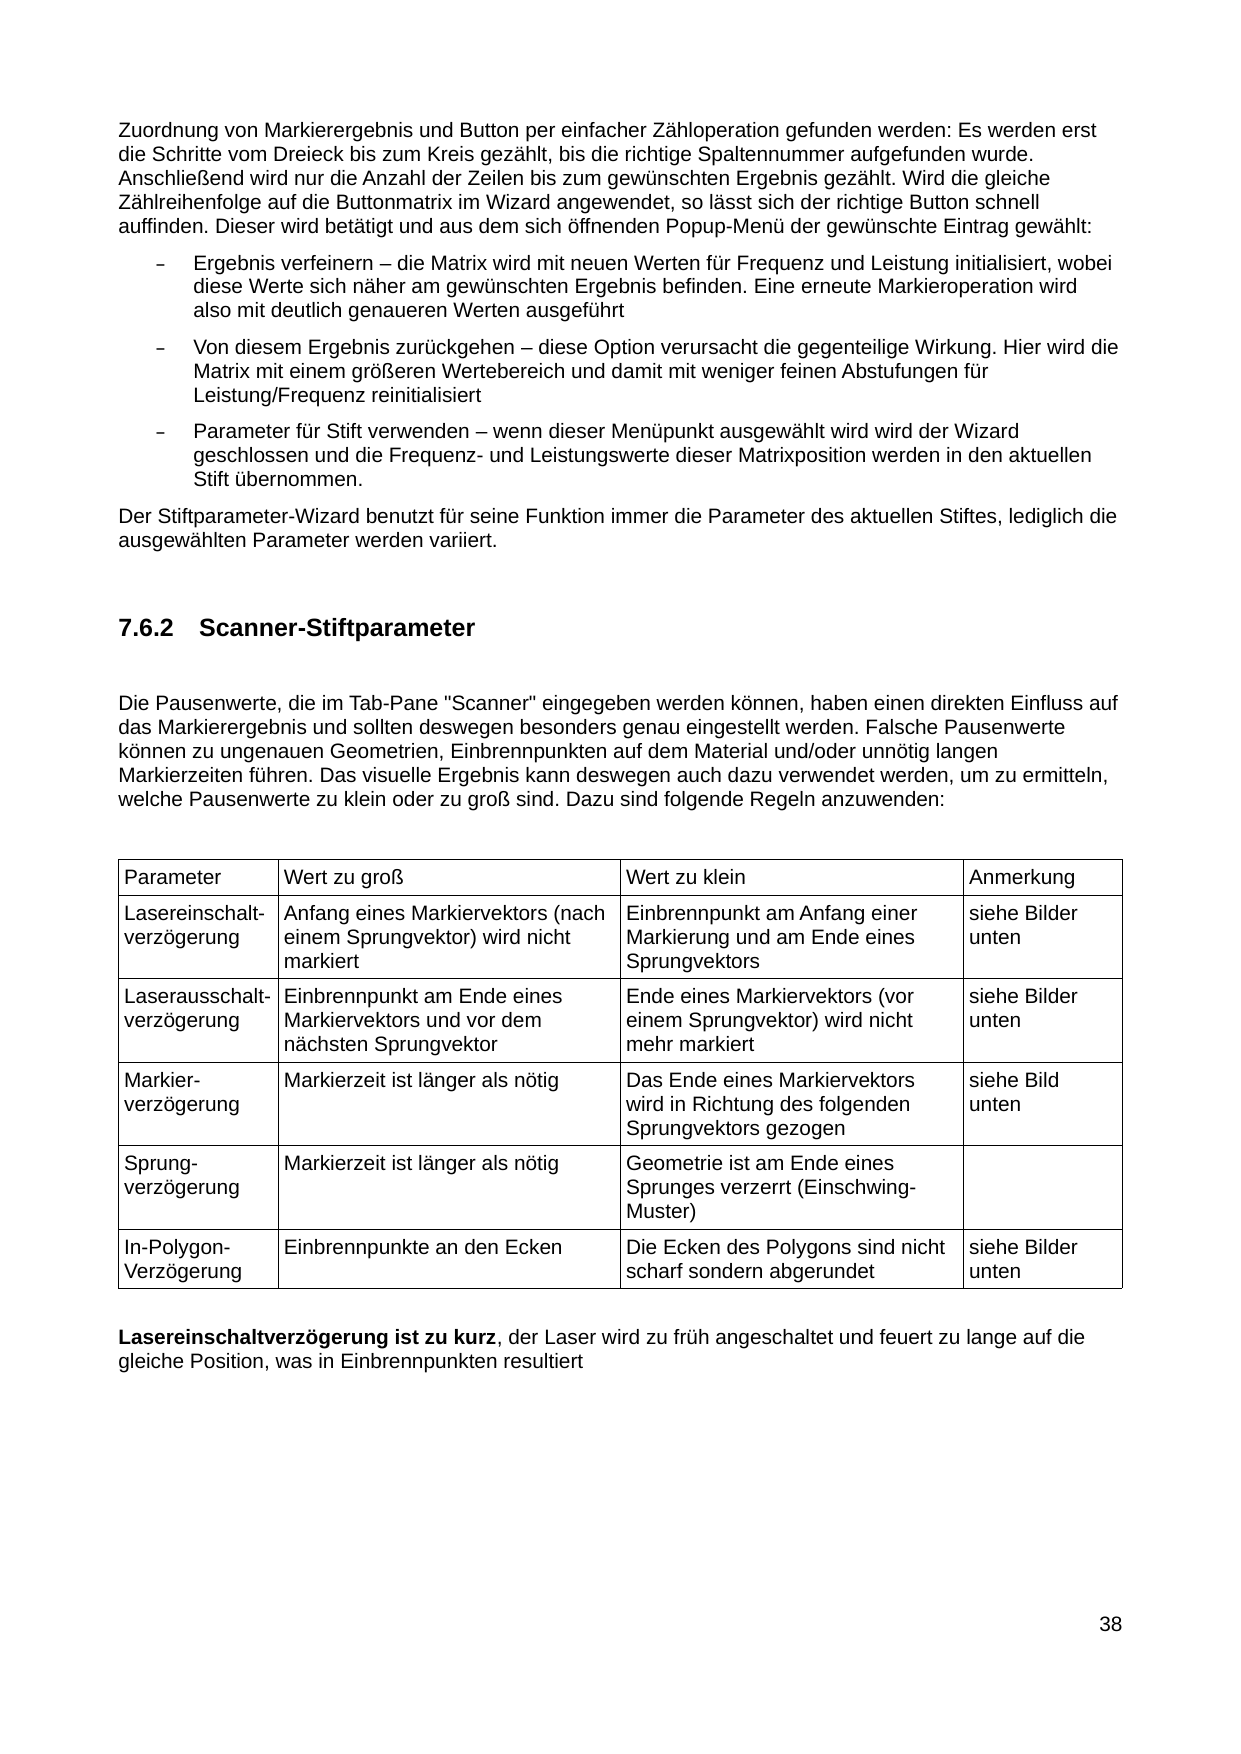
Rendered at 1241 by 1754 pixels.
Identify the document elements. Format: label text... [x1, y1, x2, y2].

table_header Anmerkung [964, 860, 1122, 895]
table_cell Einbrennpunkt am Anfang einer Markierung und am Ende eines Sprungvektors [621, 896, 963, 978]
table_cell Sprung-verzögerung [119, 1146, 278, 1229]
table_cell Die Ecken des Polygons sind nicht scharf sondern abgerundet [621, 1230, 963, 1288]
table_cell Ende eines Markiervektors (vor einem Sprungvektor) wird nicht mehr markiert [621, 979, 963, 1062]
table_cell Markier-verzögerung [119, 1063, 278, 1145]
text Der Stiftparameter-Wizard benutzt für seine Funktion immer die Parameter des aktuellen Stiftes, lediglich die ausgewählten Parameter werden variiert. [118, 503, 1122, 551]
text Zuordnung von Markierergebnis und Button per einfacher Zähloperation gefunden werden: Es werden erst die Schritte vom Dreieck bis zum Kreis gezählt, bis die richtige Spaltennummer aufgefunden wurde. Anschließend wird nur die Anzahl der Zeilen bis zum gewünschten Ergebnis gezählt. Wird die gleiche Zählreihenfolge auf die Buttonmatrix im Wizard angewendet, so lässt sich der richtige Button schnell auffinden. Dieser wird betätigt und aus dem sich öffnenden Popup-Menü der gewünschte Eintrag gewählt: [118, 118, 1122, 238]
table_cell siehe Bilder unten [964, 1230, 1122, 1288]
table_header Wert zu klein [621, 860, 963, 895]
table_cell siehe Bilder unten [964, 979, 1122, 1062]
table_header Parameter [119, 860, 278, 895]
table_cell Laserausschalt-verzögerung [119, 979, 278, 1062]
text Lasereinschaltverzögerung ist zu kurz, der Laser wird zu früh angeschaltet und feuert zu lange auf die gleiche Position, was in Einbrennpunkten resultiert [118, 1325, 1122, 1373]
table_header Wert zu groß [279, 860, 620, 895]
table_cell In-Polygon-Verzögerung [119, 1230, 278, 1288]
subtitle Scanner-Stiftparameter [118, 613, 1122, 642]
table_cell [964, 1146, 1122, 1229]
table_cell Geometrie ist am Ende eines Sprunges verzerrt (Einschwing-Muster) [621, 1146, 963, 1229]
table_cell Markierzeit ist länger als nötig [279, 1146, 620, 1229]
table_cell Markierzeit ist länger als nötig [279, 1063, 620, 1145]
table_cell Einbrennpunkt am Ende eines Markiervektors und vor dem nächsten Sprungvektor [279, 979, 620, 1062]
table_cell siehe Bilder unten [964, 896, 1122, 978]
list Parameter für Stift verwenden – wenn dieser Menüpunkt ausgewählt wird wird der Wizard geschlossen und die Frequenz- und Leistungswerte dieser Matrixposition werden in den aktuellen Stift übernommen. [156, 419, 1122, 491]
table_cell Anfang eines Markiervektors (nach einem Sprungvektor) wird nicht markiert [279, 896, 620, 978]
list Von diesem Ergebnis zurückgehen – diese Option verursacht die gegenteilige Wirkung. Hier wird die Matrix mit einem größeren Wertebereich und damit mit weniger feinen Abstufungen für Leistung/Frequenz reinitialisiert [156, 335, 1122, 407]
table_cell siehe Bild unten [964, 1063, 1122, 1145]
table_cell Lasereinschalt-verzögerung [119, 896, 278, 978]
table_cell Einbrennpunkte an den Ecken [279, 1230, 620, 1288]
table_cell Das Ende eines Markiervektors wird in Richtung des folgenden Sprungvektors gezogen [621, 1063, 963, 1145]
list Ergebnis verfeinern – die Matrix wird mit neuen Werten für Frequenz und Leistung initialisiert, wobei diese Werte sich näher am gewünschten Ergebnis befinden. Eine erneute Markieroperation wird also mit deutlich genaueren Werten ausgeführt [156, 250, 1122, 322]
text Die Pausenwerte, die im Tab-Pane "Scanner" eingegeben werden können, haben einen direkten Einfluss auf das Markierergebnis und sollten deswegen besonders genau eingestellt werden. Falsche Pausenwerte können zu ungenauen Geometrien, Einbrennpunkten auf dem Material und/oder unnötig langen Markierzeiten führen. Das visuelle Ergebnis kann deswegen auch dazu verwendet werden, um zu ermitteln, welche Pausenwerte zu klein oder zu groß sind. Dazu sind folgende Regeln anzuwenden: [118, 691, 1122, 810]
